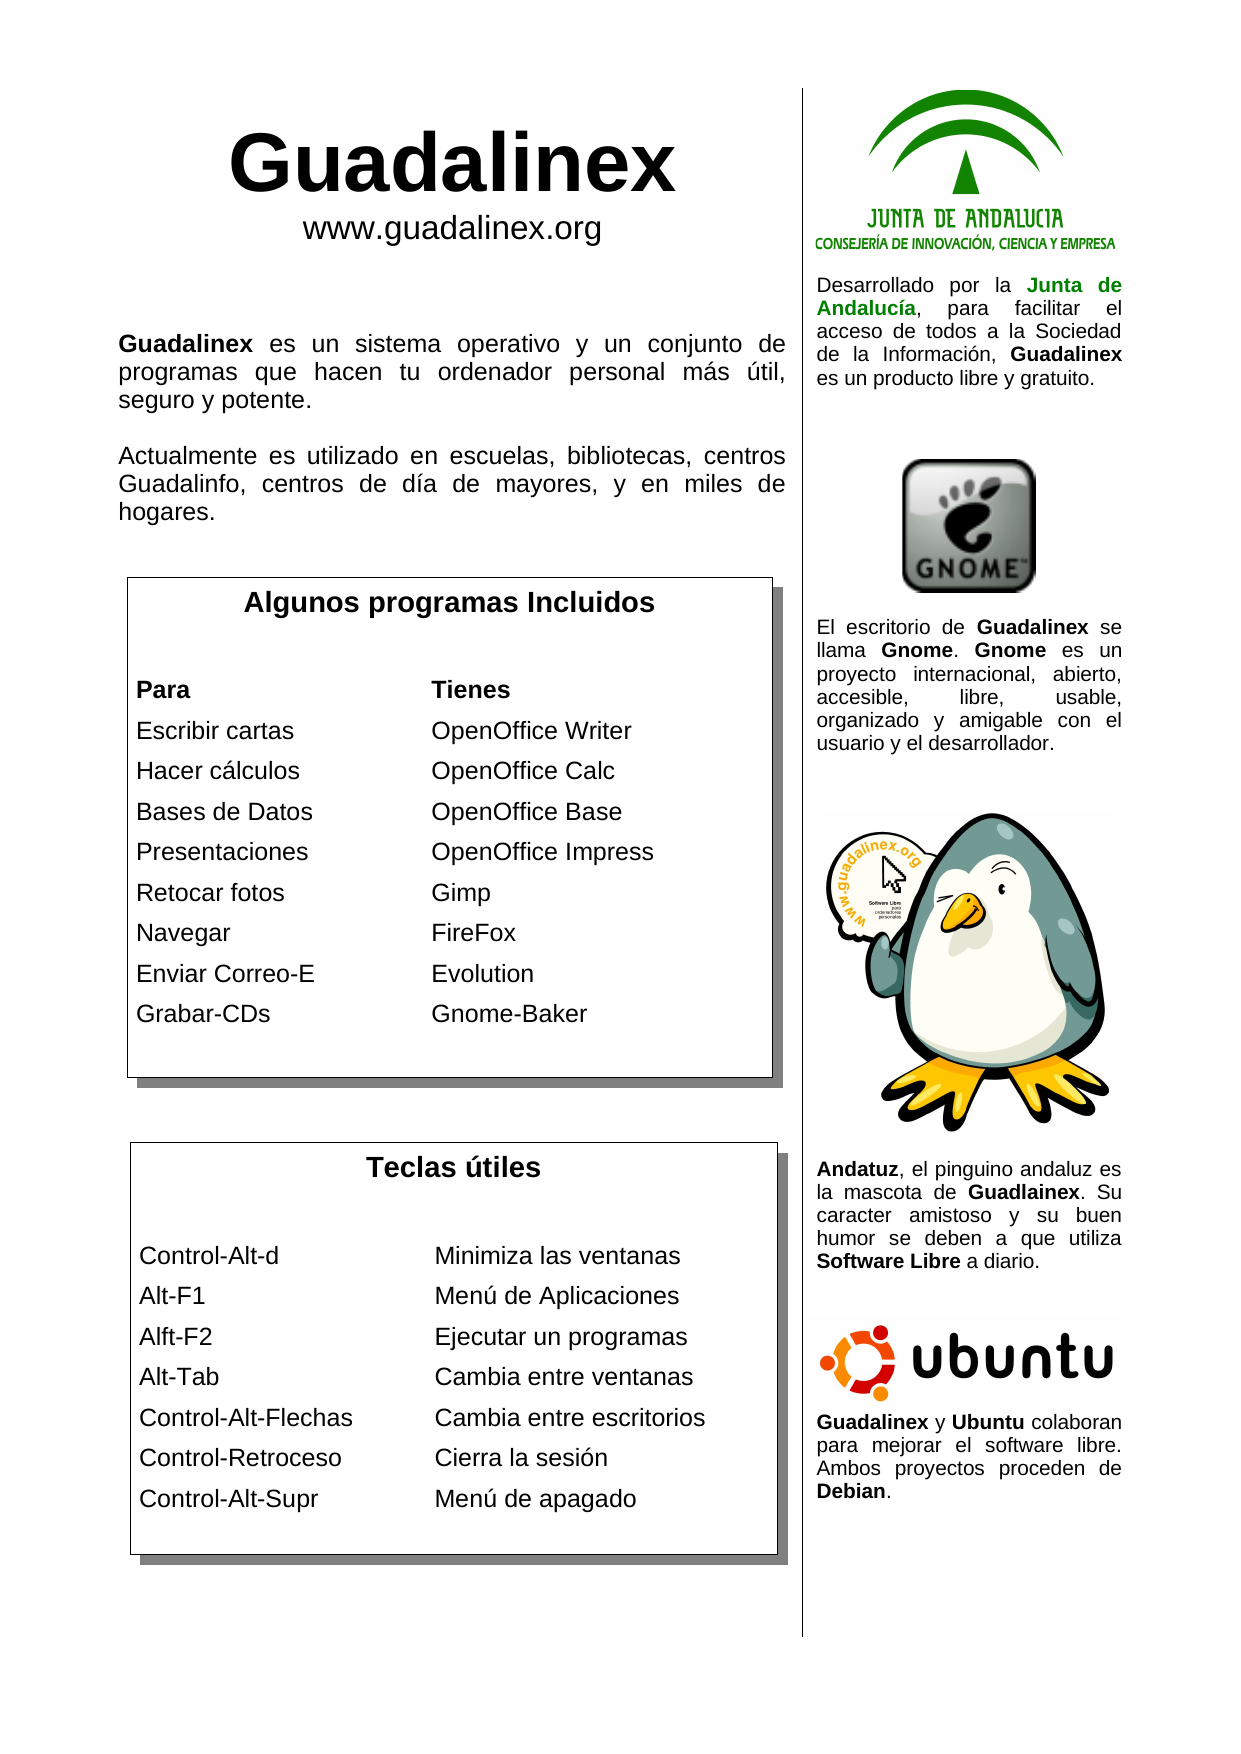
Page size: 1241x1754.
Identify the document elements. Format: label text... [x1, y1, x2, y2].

text Alt-Tab Cambia entre ventanas [139, 1363, 768, 1391]
text El escritorio de Guadalinex se llama Gnome. Gnome es un proyecto internacional, abierto, accesible, libre, usable, organizado y amigable con el usuario y el desarrollador. [816, 616, 1122, 755]
text Bases de Datos OpenOffice Base [136, 798, 763, 826]
text Navegar FireFox [136, 919, 763, 947]
text Control-Alt-Flechas Cambia entre escritorios [139, 1403, 768, 1431]
text Hacer cálculos OpenOffice Calc [136, 757, 763, 785]
text Alt-F1 Menú de Aplicaciones [139, 1282, 768, 1310]
picture [821, 811, 1113, 1134]
text Guadalinex y Ubuntu colaboran para mejorar el software libre. Ambos proyectos proceden de Debian. [816, 1411, 1122, 1503]
text Enviar Correo-E Evolution [136, 960, 763, 988]
text Grabar-CDs Gnome-Baker [136, 1000, 763, 1028]
text Guadalinex [118, 116, 787, 209]
text Alft-F2 Ejecutar un programas [139, 1322, 768, 1350]
text Teclas útiles [139, 1151, 768, 1184]
text Escribir cartas OpenOffice Writer [136, 717, 763, 744]
text Algunos programas Incluidos [136, 586, 763, 618]
text Actualmente es utilizado en escuelas, bibliotecas, centros Guadalinfo, centros de día de mayores, y en miles de hogares. [118, 441, 787, 526]
picture [806, 1315, 1124, 1411]
text Control-Retroceso Cierra la sesión [139, 1444, 768, 1472]
text Andatuz, el pinguino andaluz es la mascota de Guadlainex. Su caracter amistoso y su buen humor se deben a que utiliza Software Libre a diario. [816, 1157, 1122, 1273]
text [816, 1297, 1122, 1315]
text Control-Alt-Supr Menú de apagado [139, 1484, 768, 1512]
text Para Tienes [136, 676, 763, 704]
text Desarrollado por la Junta de Andalucía, para facilitar el acceso de todos a la Sociedad de la Información, Guadalinex es un producto libre y gratuito. [816, 273, 1122, 389]
text Presentaciones OpenOffice Impress [136, 838, 763, 866]
text Control-Alt-d Minimiza las ventanas [139, 1241, 768, 1269]
picture [815, 90, 1116, 251]
picture [902, 459, 1036, 593]
text Retocar fotos Gimp [136, 879, 763, 907]
text www.guadalinex.org [118, 209, 787, 246]
text Guadalinex es un sistema operativo y un conjunto de programas que hacen tu ordenador personal más útil, seguro y potente. [118, 329, 787, 413]
